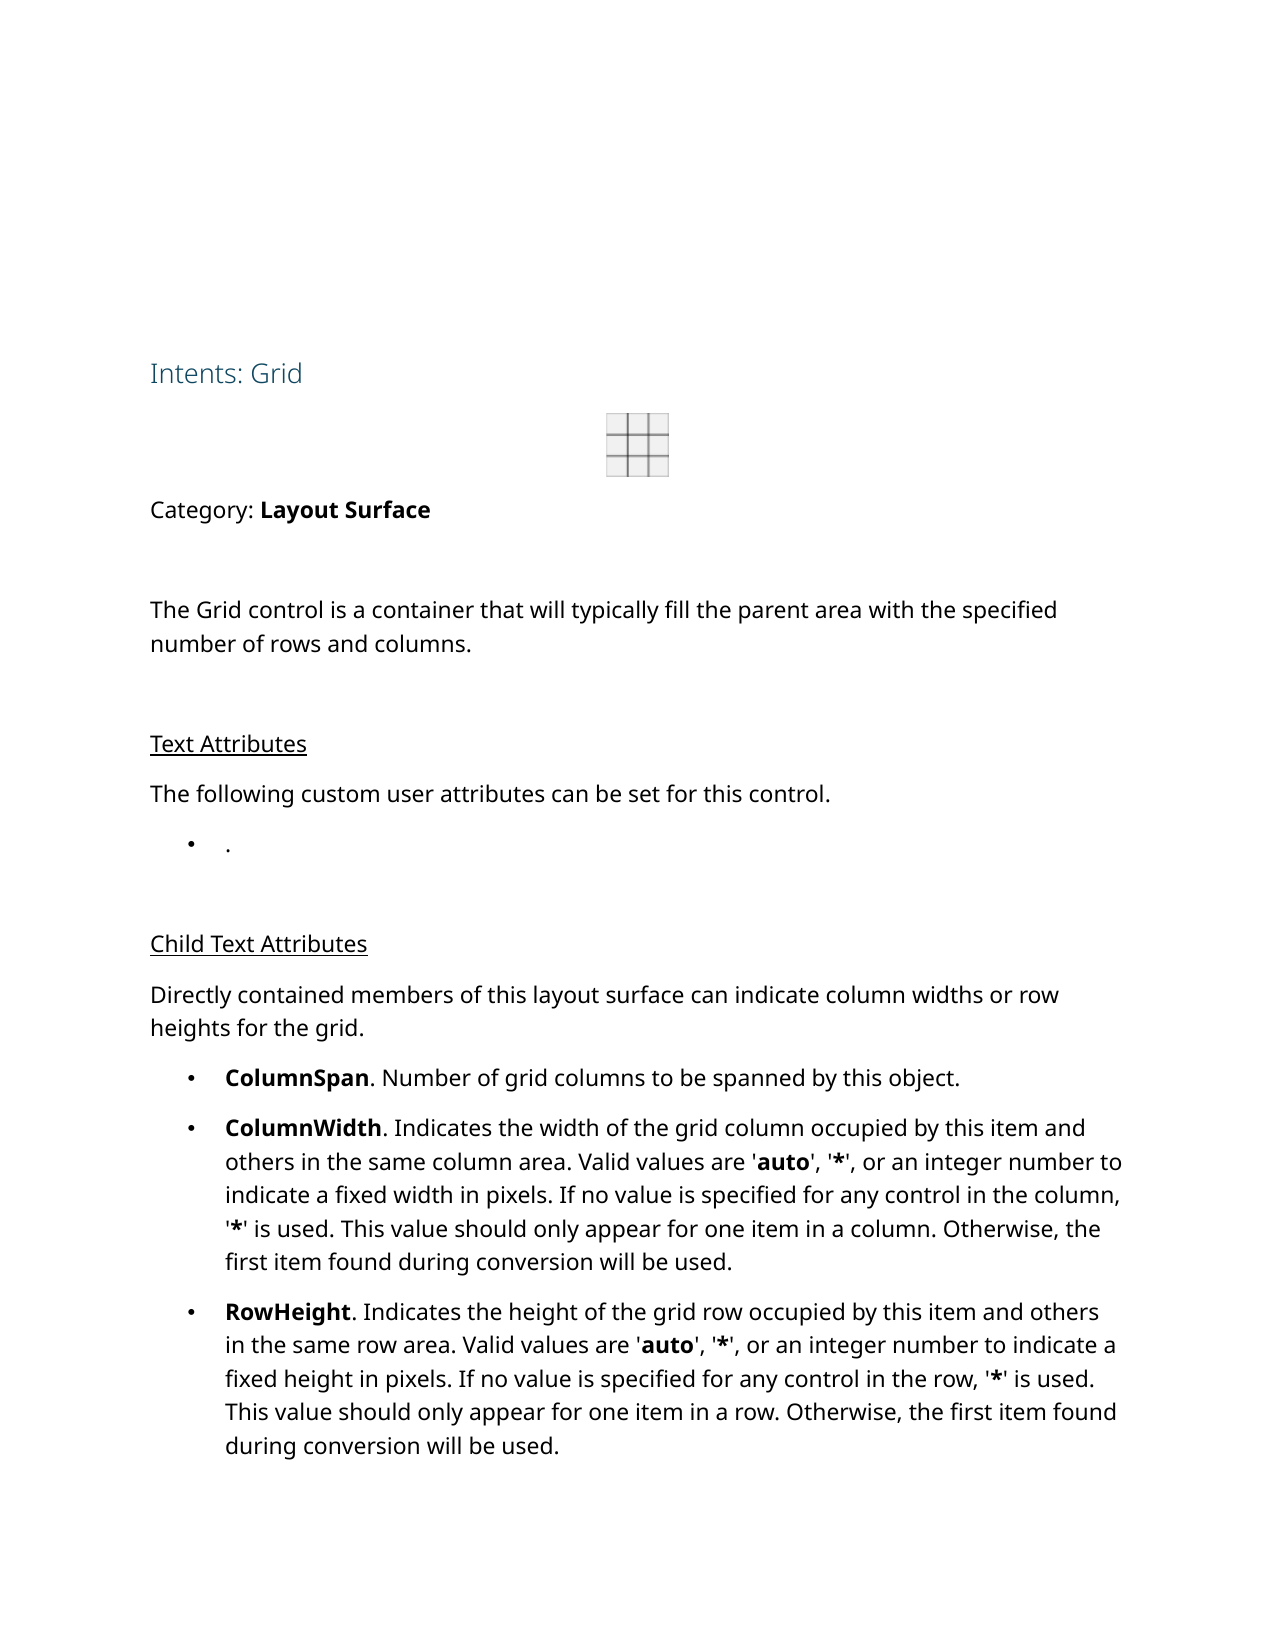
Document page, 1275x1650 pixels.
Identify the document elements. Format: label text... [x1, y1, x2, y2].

list RowHeight. Indicates the height of the grid row occupied by this item and others in the same row area. Valid values are 'auto', '*', or an integer number to indicate a fixed height in pixels. If no value is specified for any control in the row, '*' is used. This value should only appear for one item in a row. Otherwise, the first item found during conversion will be used. [187, 1296, 1125, 1461]
text Text Attributes [150, 728, 1125, 759]
list ColumnSpan. Number of grid columns to be spanned by this object. [187, 1062, 1125, 1093]
text Category: Layout Surface [150, 494, 1125, 525]
list . [187, 828, 1125, 859]
subtitle Intents: Grid [150, 354, 1125, 391]
text Child Text Attributes [150, 928, 1125, 960]
text Directly contained members of this layout surface can indicate column widths or row heights for the grid. [150, 978, 1125, 1043]
list ColumnWidth. Indicates the width of the grid column occupied by this item and others in the same column area. Valid values are 'auto', '*', or an integer number to indicate a fixed width in pixels. If no value is specified for any control in the column, '*' is used. This value should only appear for one item in a column. Otherwise, the first item found during conversion will be used. [187, 1112, 1125, 1277]
picture [606, 413, 669, 477]
text The Grid control is a container that will typically fill the parent area with the specified number of rows and columns. [150, 594, 1125, 659]
text The following custom user attributes can be set for this control. [150, 778, 1125, 809]
